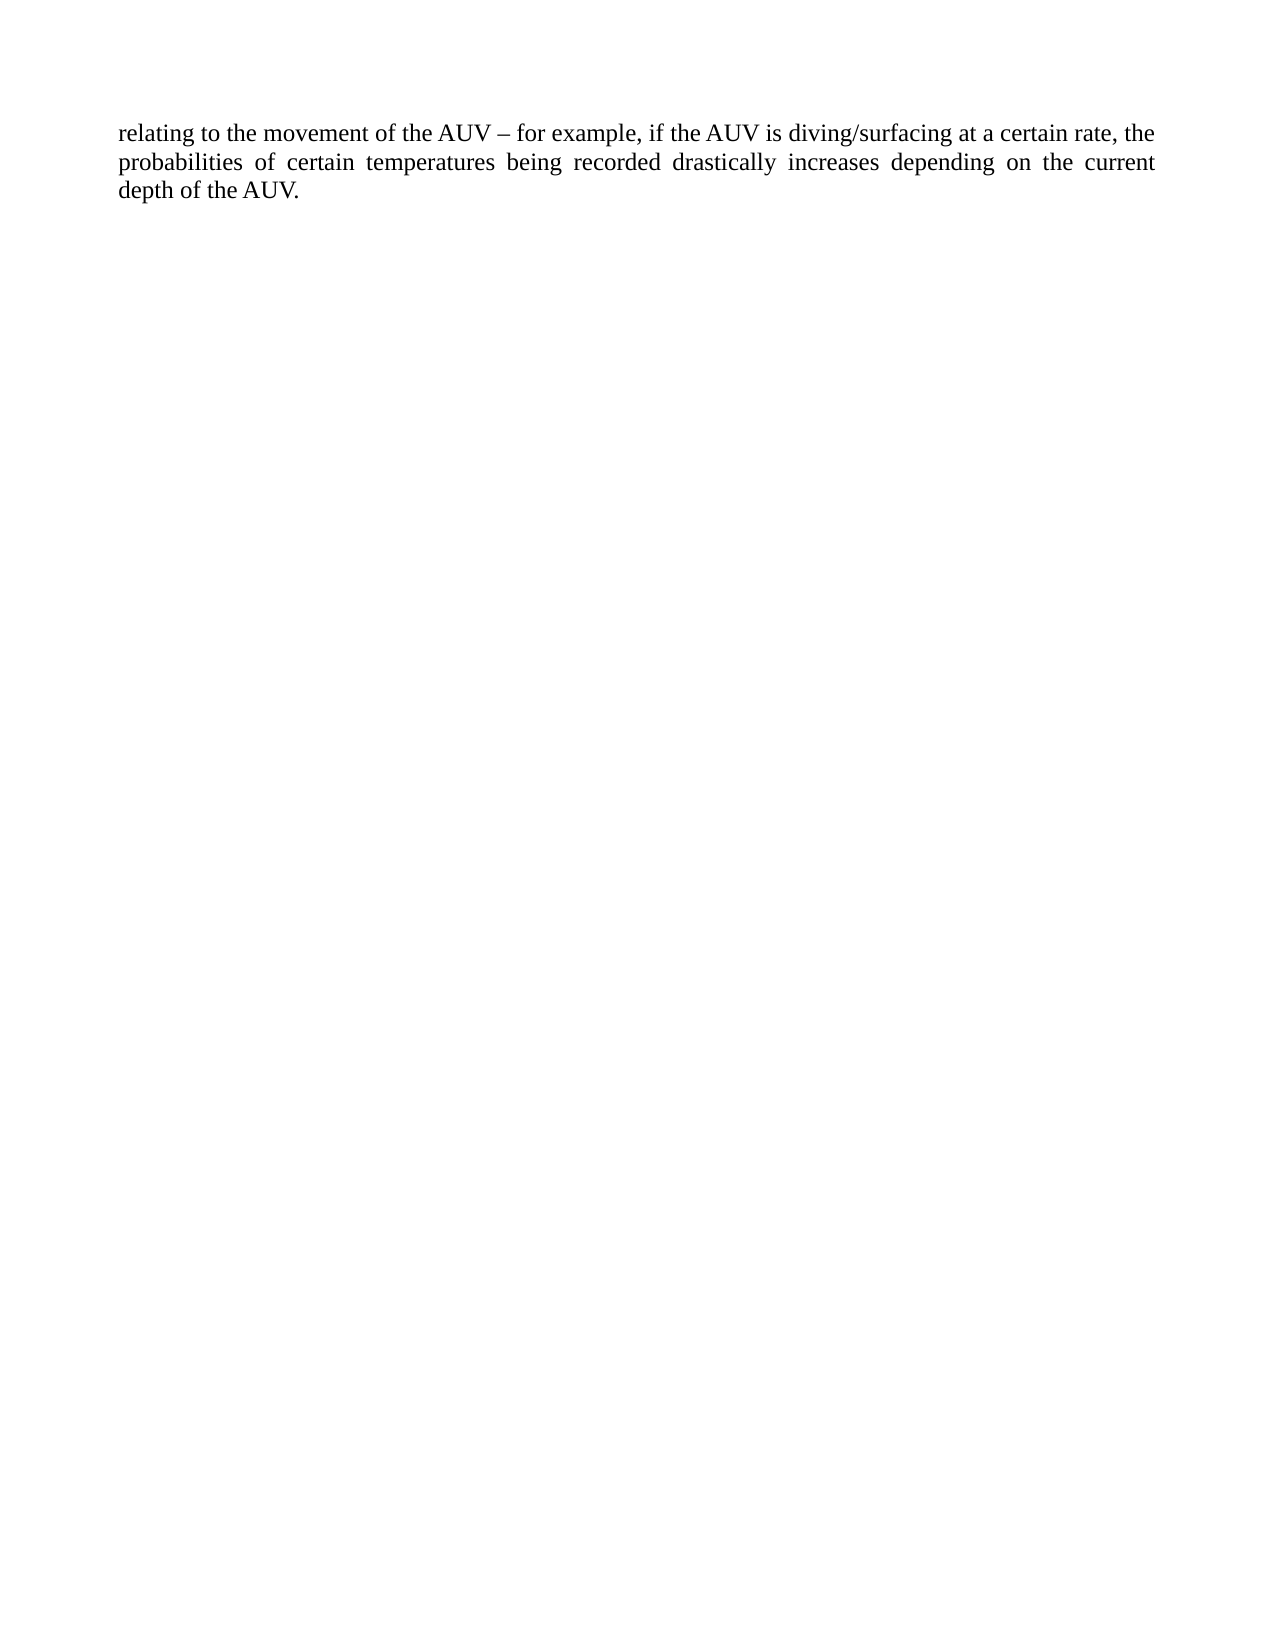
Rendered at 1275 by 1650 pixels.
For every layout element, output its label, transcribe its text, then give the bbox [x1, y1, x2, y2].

text relating to the movement of the AUV – for example, if the AUV is diving/surfacing at a certain rate, the probabilities of certain temperatures being recorded drastically increases depending on the current depth of the AUV. [118, 118, 1157, 204]
